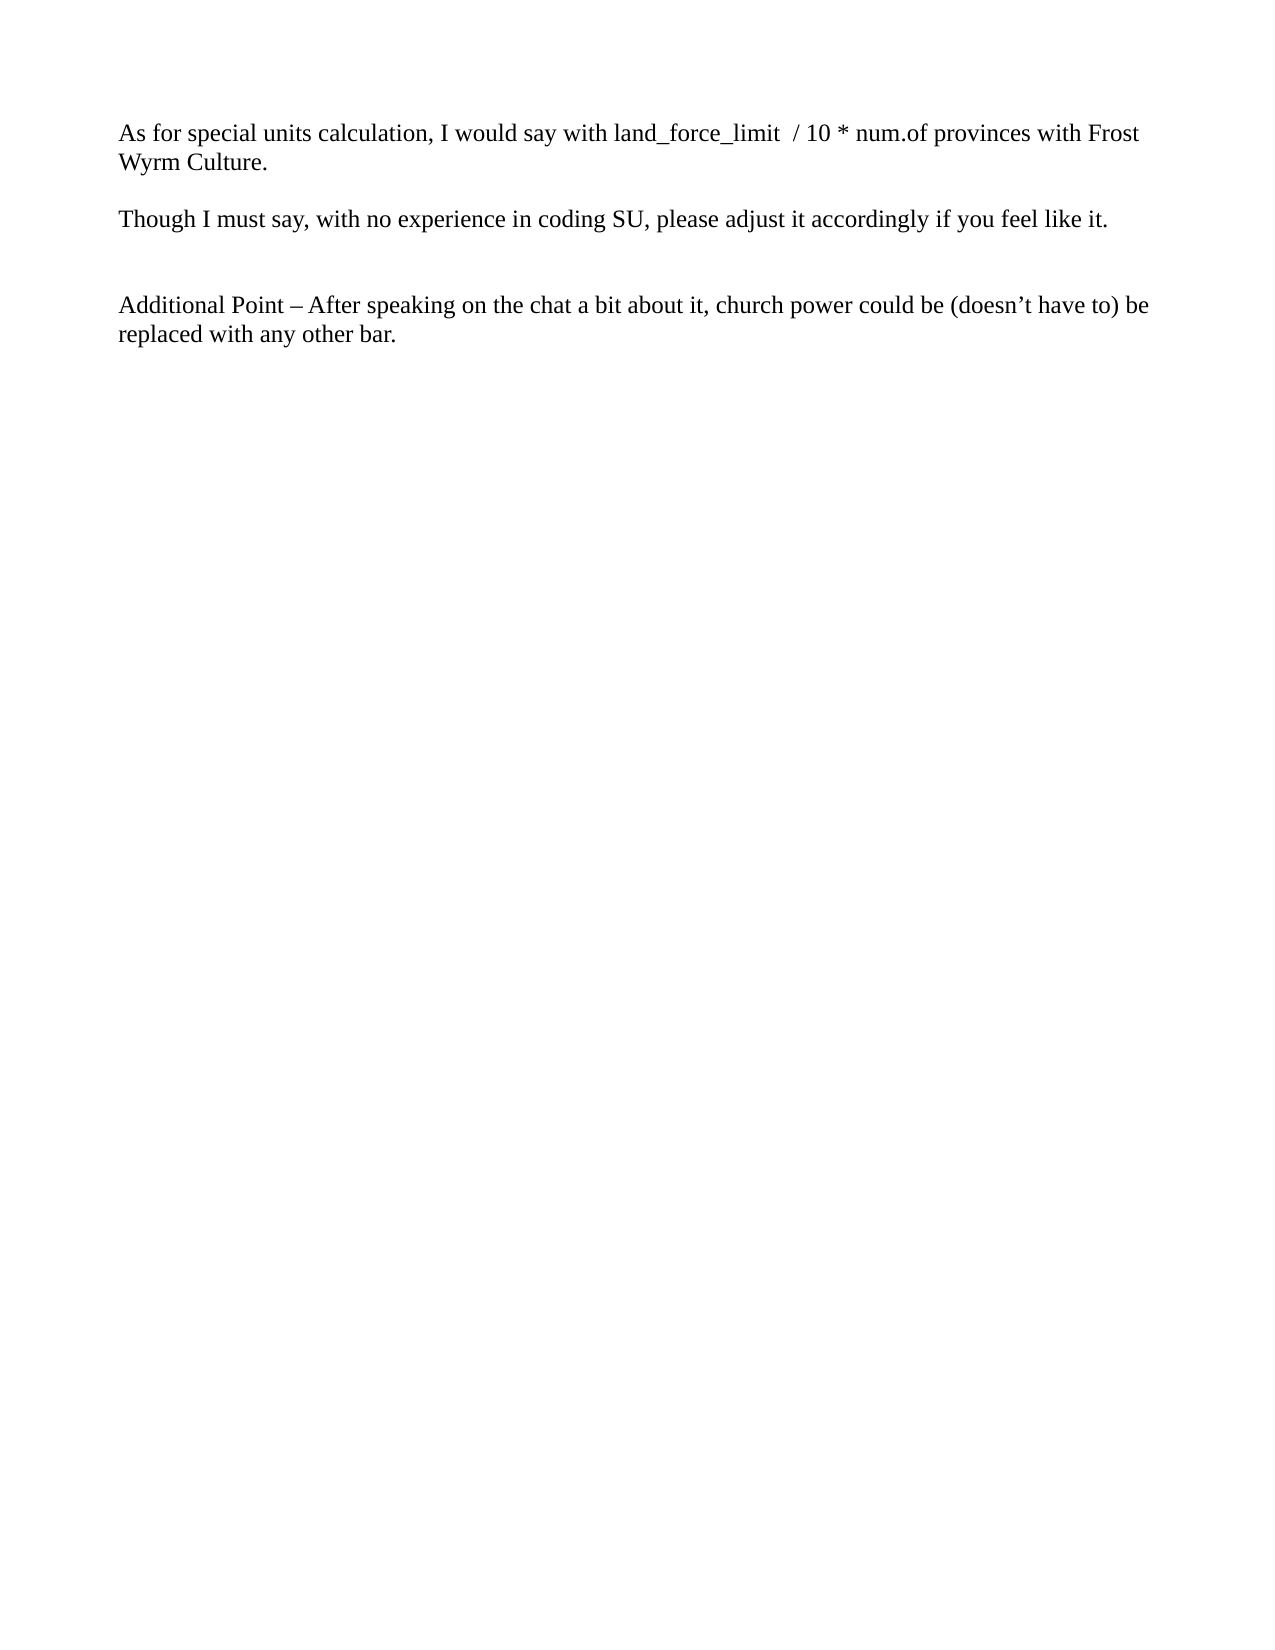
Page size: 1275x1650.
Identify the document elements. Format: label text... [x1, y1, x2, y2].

text As for special units calculation, I would say with land_force_limit / 10 * num.of provinces with Frost Wyrm Culture. [118, 118, 1157, 176]
text Additional Point – After speaking on the chat a bit about it, church power could be (doesn’t have to) be replaced with any other bar. [118, 291, 1157, 348]
text Though I must say, with no experience in coding SU, please adjust it accordingly if you feel like it. [118, 204, 1157, 233]
